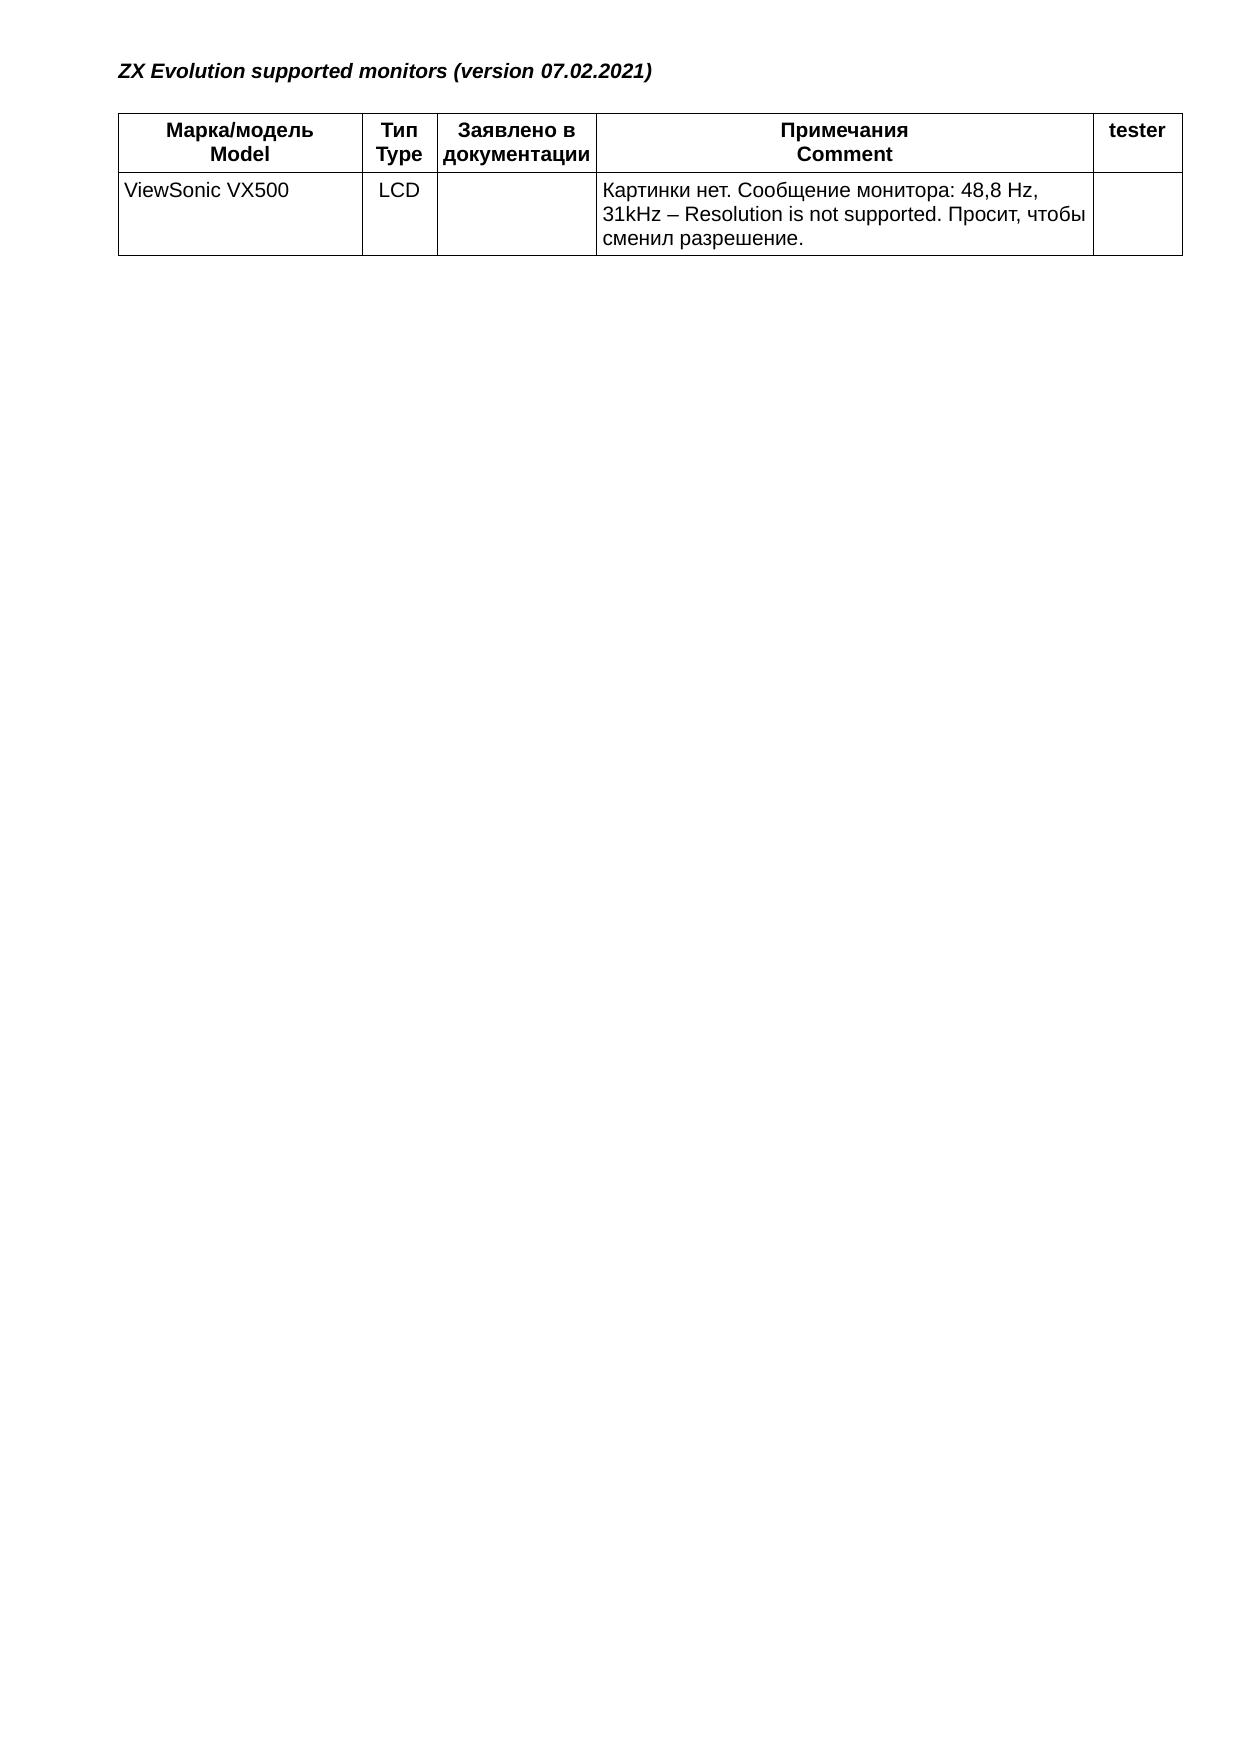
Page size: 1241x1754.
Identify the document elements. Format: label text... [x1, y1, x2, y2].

table_cell [438, 173, 596, 255]
table_cell LCD [363, 173, 437, 255]
table_header Заявлено в документации [438, 114, 596, 172]
table_cell Картинки нет. Сообщение монитора: 48,8 Hz, 31kHz – Resolution is not supported. Просит, чтобы сменил разрешение. [597, 173, 1093, 255]
table_header tester [1094, 114, 1182, 172]
table_cell ViewSonic VX500 [119, 173, 362, 255]
table_cell [1094, 173, 1182, 255]
table_header Марка/модель Model [119, 114, 362, 172]
table_header Тип Type [363, 114, 437, 172]
table_header Примечания Comment [597, 114, 1093, 172]
